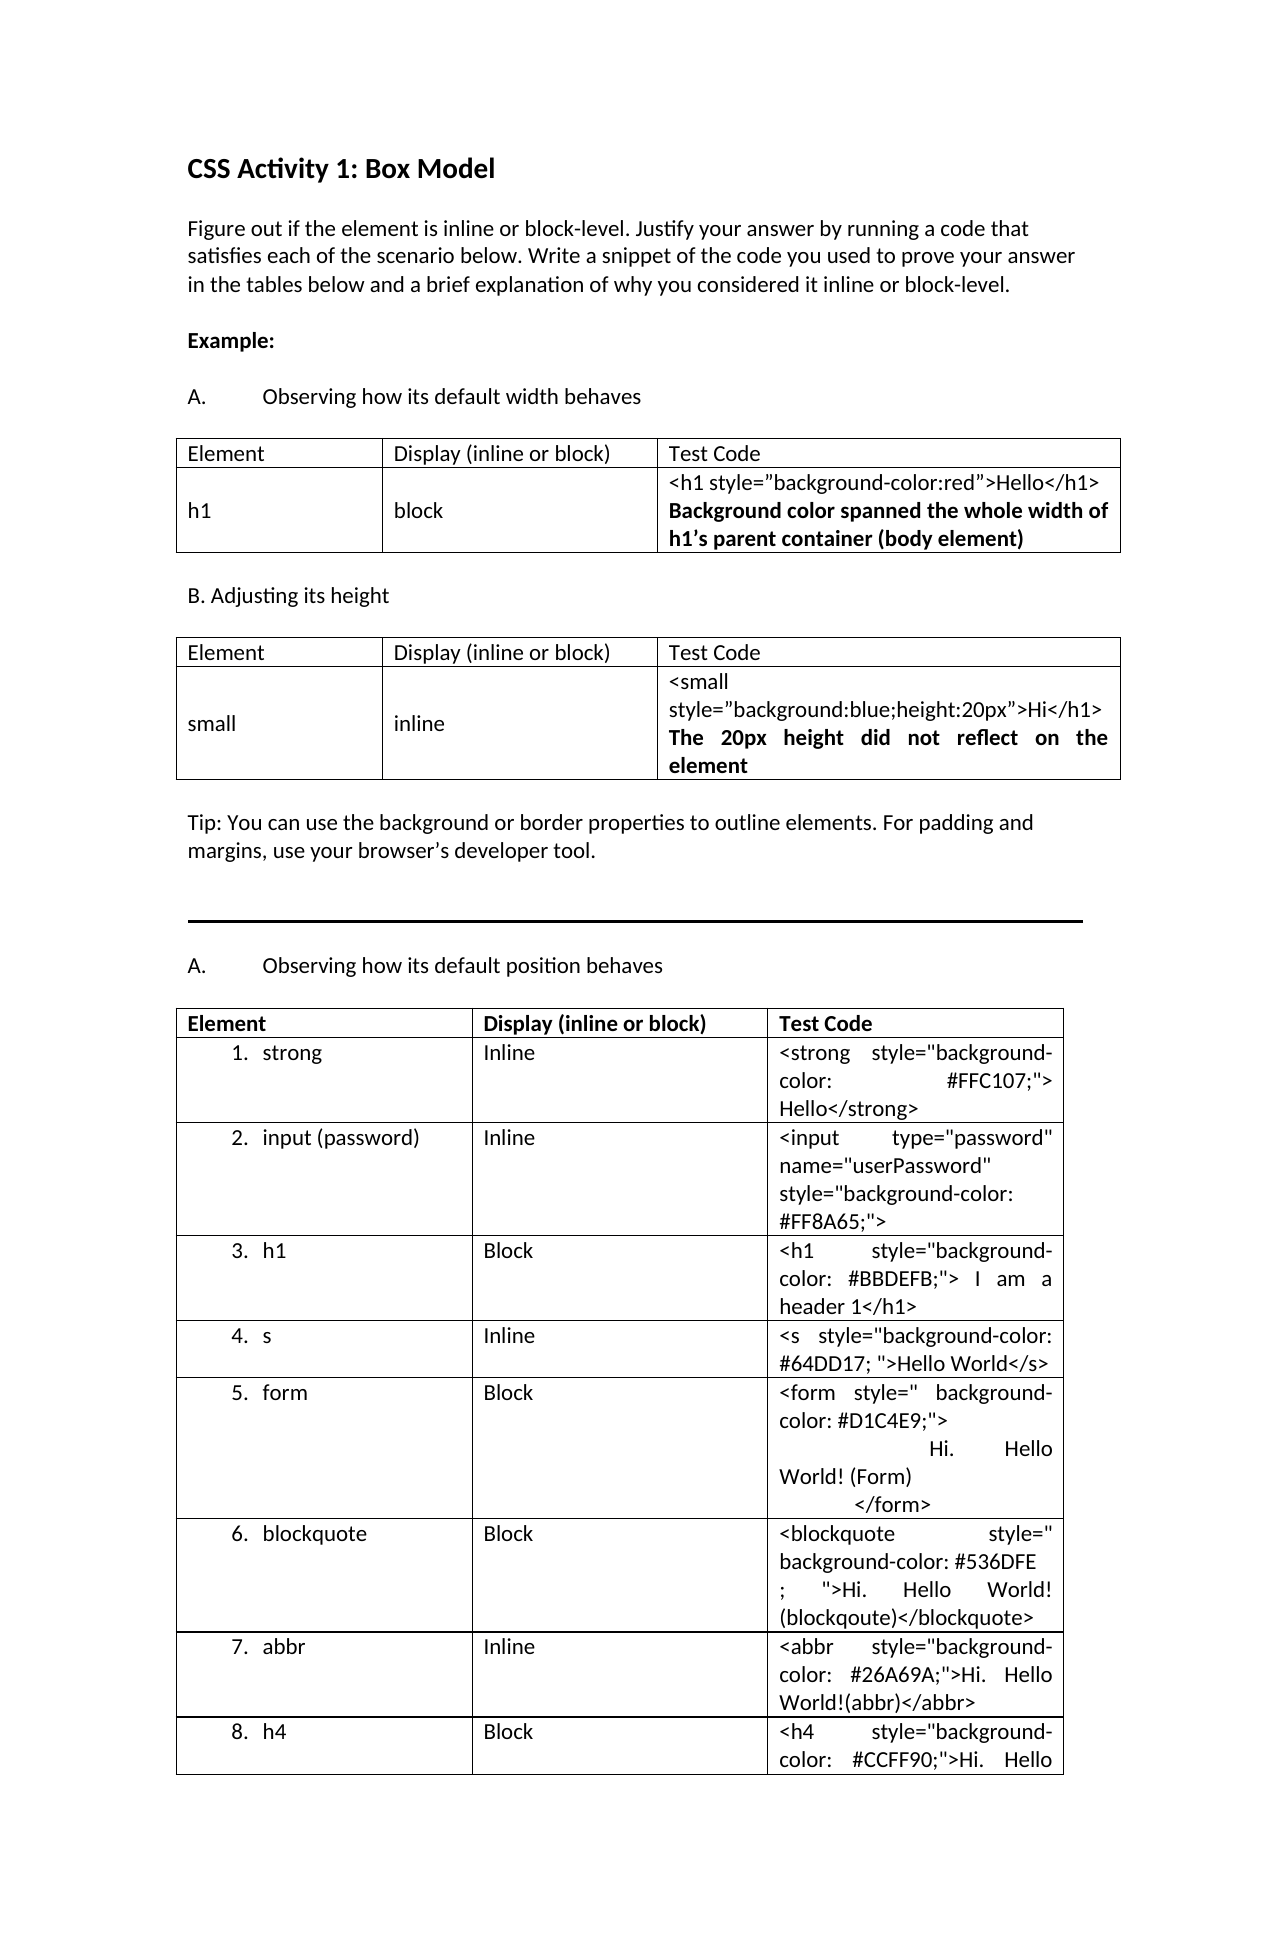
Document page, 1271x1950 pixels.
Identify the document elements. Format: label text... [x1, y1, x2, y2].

text Tip: You can use the background or border properties to outline elements. For padding and margins, use your browser’s developer tool. [187, 808, 1083, 864]
table_header Test Code [768, 1009, 779, 1037]
text B. Adjusting its height [187, 581, 1083, 609]
table_cell blockquote [177, 1519, 472, 1631]
table_header Element [177, 439, 187, 467]
table_cell abbr [177, 1633, 472, 1716]
table_header Element [371, 638, 382, 666]
table_cell inline [383, 667, 657, 779]
table_header Test Code [1053, 1009, 1063, 1037]
table_header Test Code [1109, 638, 1120, 666]
list Observing how its default position behaves [187, 952, 1083, 979]
table_cell <form style=" background-color: #D1C4E9;"> Hi. Hello World! (Form) </form> [768, 1378, 779, 1518]
table_cell s [177, 1321, 472, 1377]
table_cell Block [473, 1236, 767, 1320]
table_cell input (password) [177, 1123, 472, 1235]
text CSS Activity 1: Box Model [187, 150, 1083, 186]
table_cell form [177, 1378, 472, 1518]
list Observing how its default width behaves [187, 382, 1083, 410]
table_header Element [177, 638, 187, 666]
table_cell Block [473, 1519, 767, 1631]
table_cell small [177, 667, 382, 779]
table_cell Block [473, 1378, 767, 1518]
table_cell h1 [177, 1236, 472, 1320]
text Example: [187, 326, 1083, 354]
table_header Element [177, 1009, 187, 1037]
table_cell Inline [473, 1321, 767, 1377]
table_cell Block [473, 1718, 767, 1773]
table_cell Inline [473, 1633, 767, 1716]
table_cell block [383, 468, 657, 552]
table_cell Inline [473, 1123, 767, 1235]
table_cell strong [177, 1038, 472, 1122]
table_cell h1 [177, 468, 382, 552]
table_header Test Code [658, 638, 669, 666]
table_cell h4 [177, 1718, 472, 1773]
table_header Test Code [1109, 439, 1120, 467]
table_header Element [461, 1009, 472, 1037]
text Figure out if the element is inline or block-level. Justify your answer by running a code that satisfies each of the scenario below. Write a snippet of the code you used to prove your answer in the tables below and a brief explanation of why you considered it inline or block-level. [187, 214, 1083, 298]
table_cell Inline [473, 1038, 767, 1122]
table_header Element [371, 439, 382, 467]
table_header Test Code [658, 439, 669, 467]
